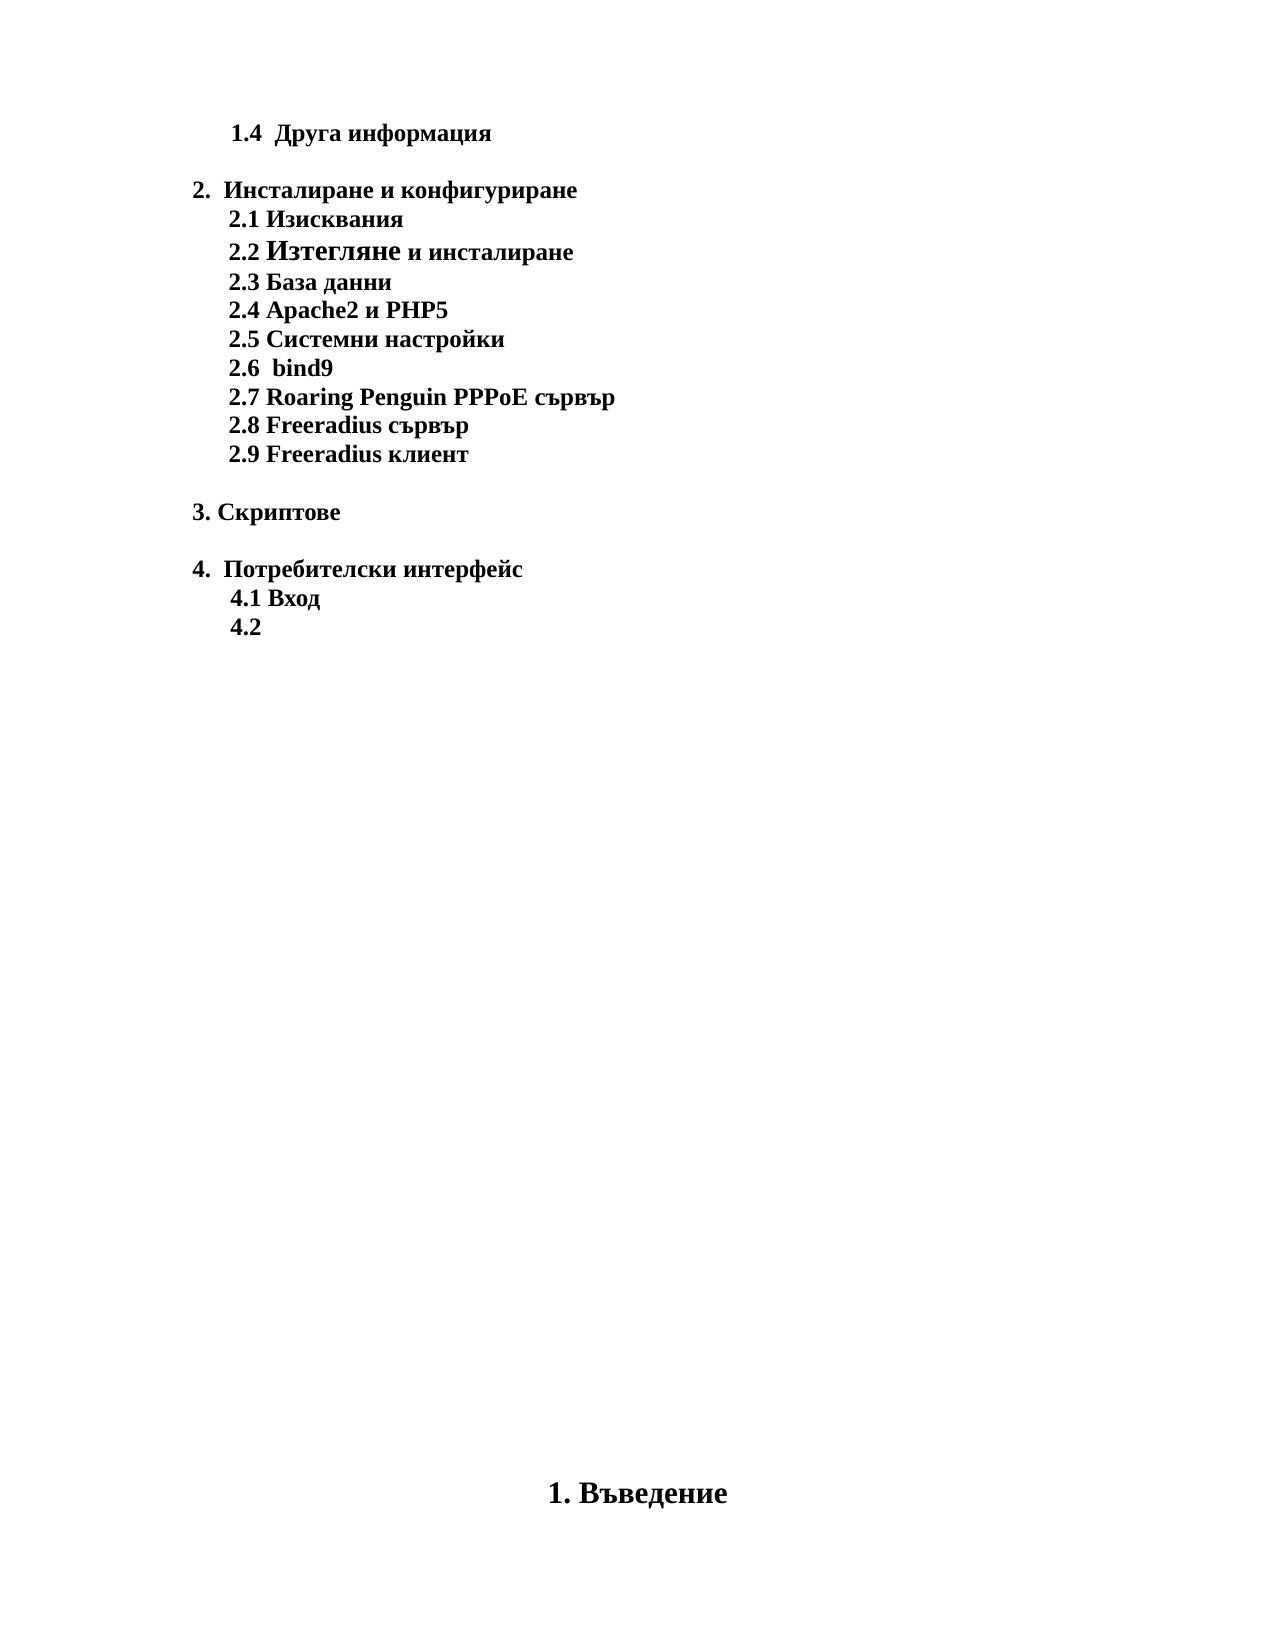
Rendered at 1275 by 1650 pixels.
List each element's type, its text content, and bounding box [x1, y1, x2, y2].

list Друга информация [231, 118, 1157, 147]
list bind9 [228, 353, 1157, 382]
text 4.1 Вход [230, 583, 1157, 612]
text 1. Въведение [118, 1474, 1157, 1510]
list Изтегляне и инсталиране [228, 233, 1157, 267]
list Freeradius сървър [228, 410, 1157, 439]
list Изисквания [228, 204, 1157, 233]
list Freeradius клиент [228, 439, 1157, 468]
text 4. Потребителски интерфейс [192, 554, 1157, 583]
list База данни [228, 267, 1157, 295]
list Системни настройки [228, 324, 1157, 353]
list 3. Скриптове [192, 497, 1157, 525]
text 4.2 [230, 612, 1157, 640]
text 2. Инсталиране и конфигуриране [118, 176, 1157, 204]
list Apache2 и PHP5 [228, 295, 1157, 324]
list Roaring Penguin PPPoE сървър [228, 382, 1157, 410]
